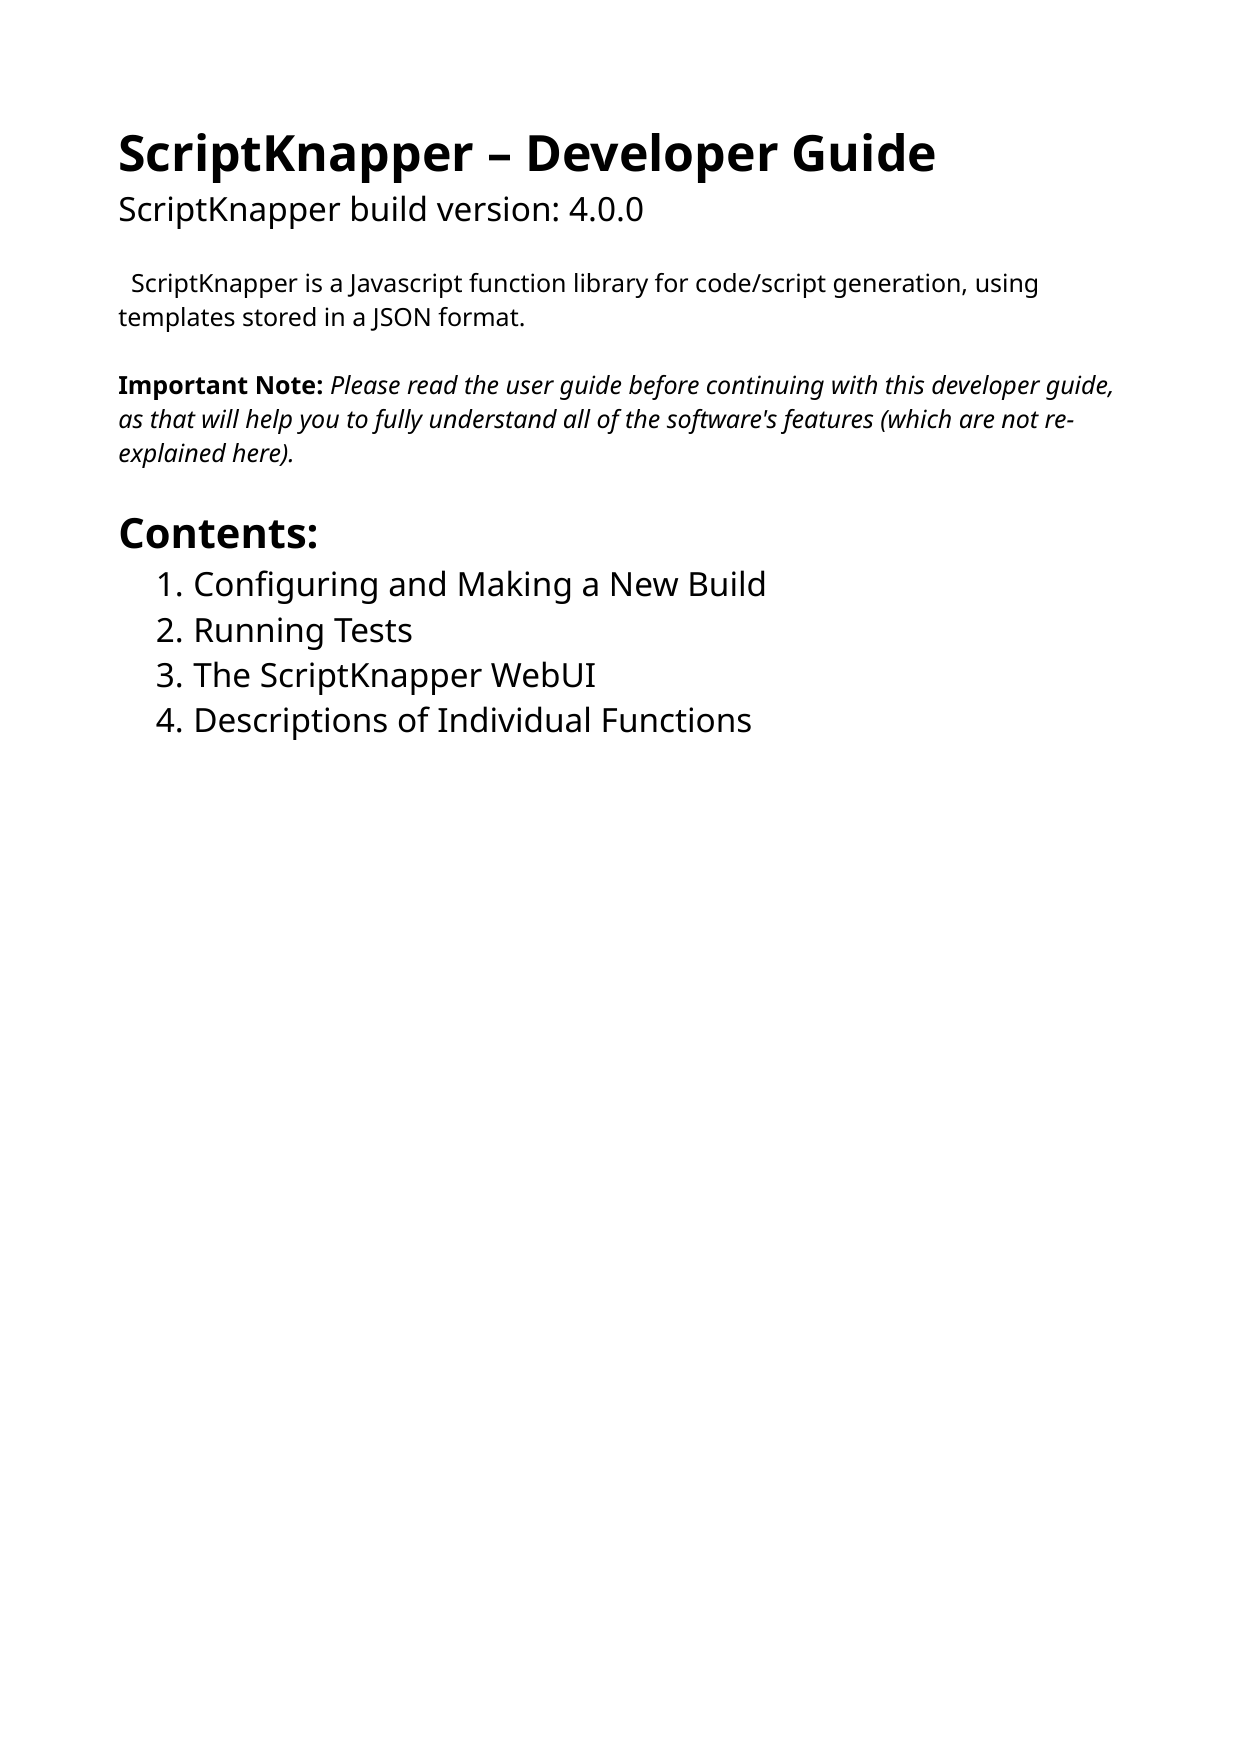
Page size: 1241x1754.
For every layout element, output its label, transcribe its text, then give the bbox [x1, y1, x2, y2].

text Important Note: Please read the user guide before continuing with this developer guide, as that will help you to fully understand all of the software's features (which are not re-explained here). [118, 368, 1122, 470]
list The ScriptKnapper WebUI [156, 652, 1122, 697]
text ScriptKnapper build version: 4.0.0 [118, 186, 1122, 232]
text ScriptKnapper is a Javascript function library for code/script generation, using templates stored in a JSON format. [118, 266, 1122, 334]
text Contents: [118, 504, 1122, 561]
list Configuring and Making a New Build [156, 561, 1122, 606]
text ScriptKnapper – Developer Guide [118, 118, 1122, 186]
list Running Tests [156, 606, 1122, 652]
list Descriptions of Individual Functions [156, 697, 1122, 743]
